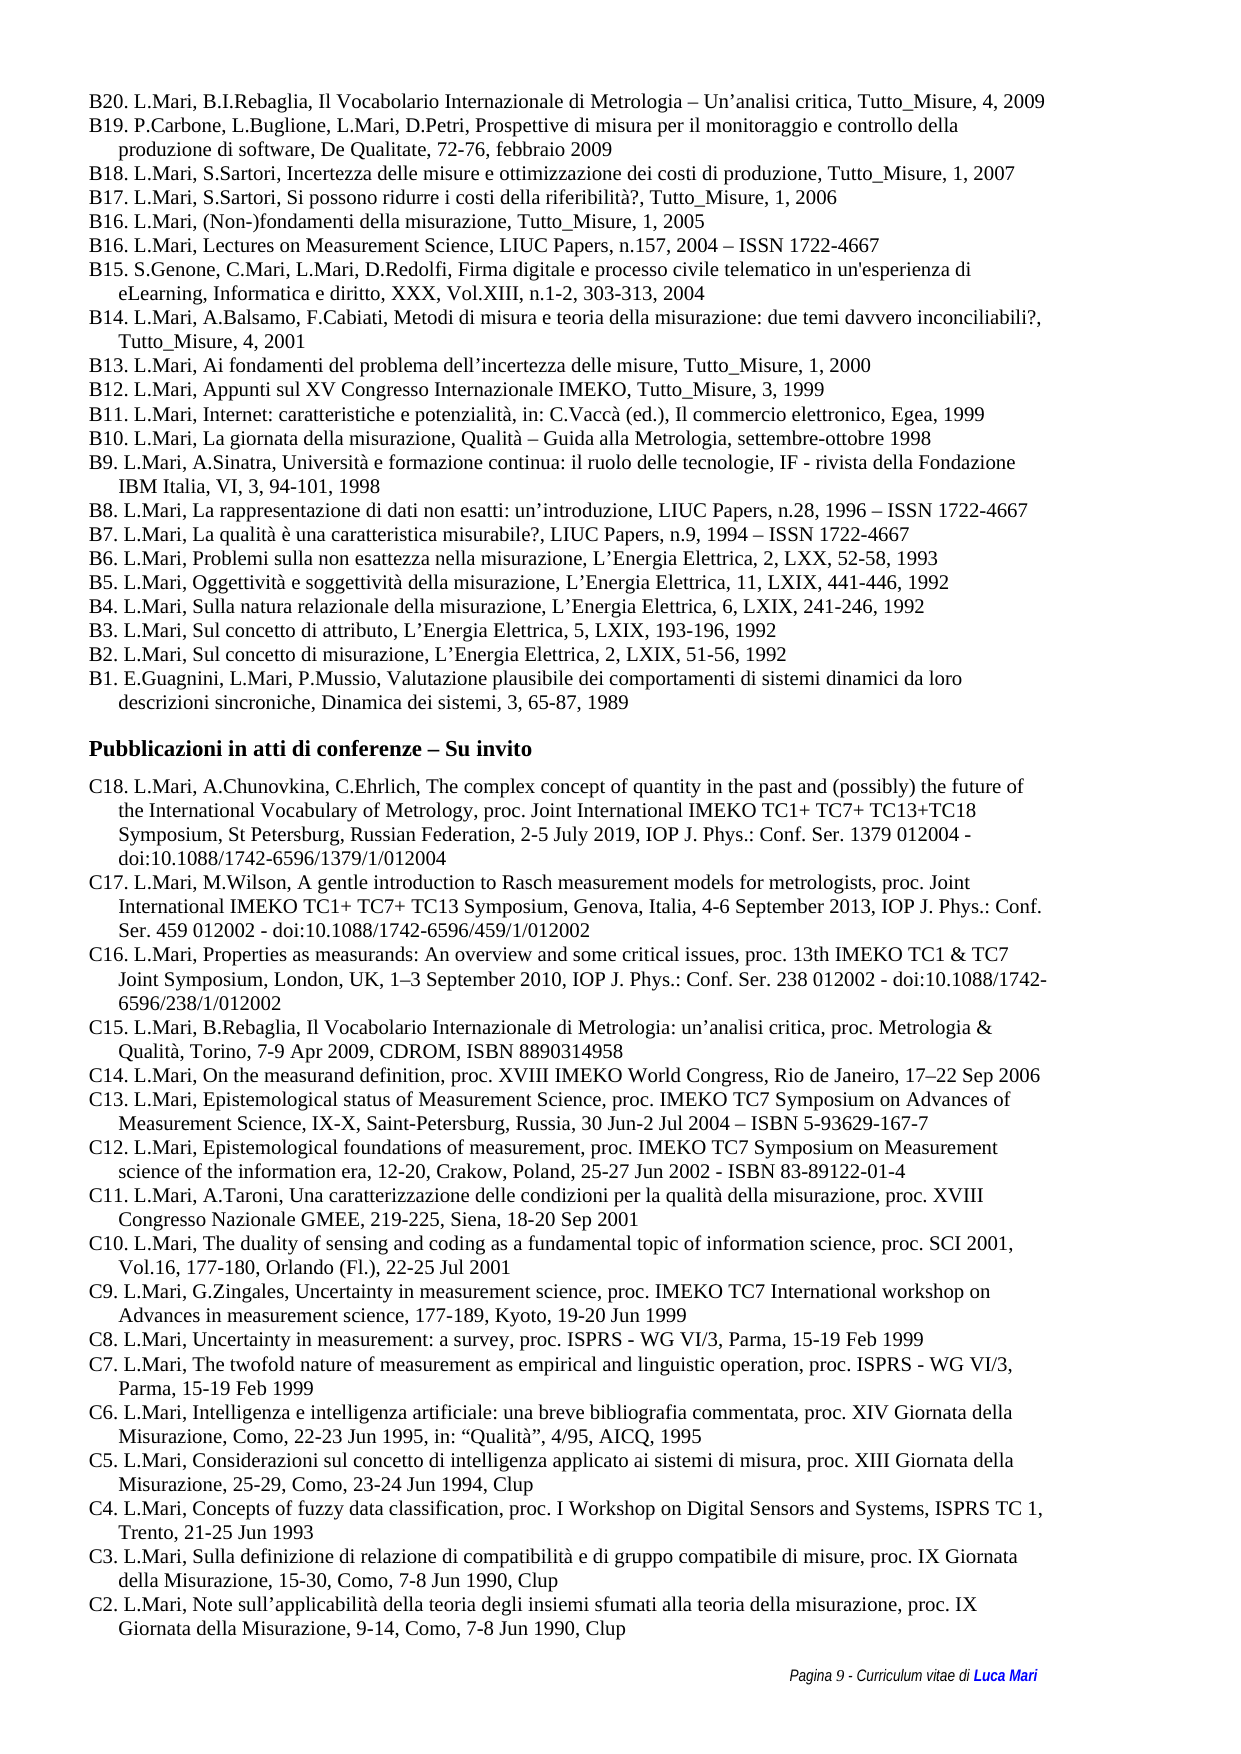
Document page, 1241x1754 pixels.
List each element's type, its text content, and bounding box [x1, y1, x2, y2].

text B6. L.Mari, Problemi sulla non esattezza nella misurazione, L’Energia Elettrica, 2, LXX, 52-58, 1993 [89, 546, 1053, 570]
text C5. L.Mari, Considerazioni sul concetto di intelligenza applicato ai sistemi di misura, proc. XIII Giornata della Misurazione, 25-29, Como, 23-24 Jun 1994, Clup [89, 1448, 1053, 1496]
text B17. L.Mari, S.Sartori, Si possono ridurre i costi della riferibilità?, Tutto_Misure, 1, 2006 [89, 185, 1053, 209]
text B19. P.Carbone, L.Buglione, L.Mari, D.Petri, Prospettive di misura per il monitoraggio e controllo della produzione di software, De Qualitate, 72-76, febbraio 2009 [89, 113, 1053, 161]
text C17. L.Mari, M.Wilson, A gentle introduction to Rasch measurement models for metrologists, proc. Joint International IMEKO TC1+ TC7+ TC13 Symposium, Genova, Italia, 4-6 September 2013, IOP J. Phys.: Conf. Ser. 459 012002 - doi:10.1088/1742-6596/459/1/012002 [89, 870, 1053, 942]
text C13. L.Mari, Epistemological status of Measurement Science, proc. IMEKO TC7 Symposium on Advances of Measurement Science, IX-X, Saint-Petersburg, Russia, 30 Jun-2 Jul 2004 – ISBN 5-93629-167-7 [89, 1087, 1053, 1135]
text B12. L.Mari, Appunti sul XV Congresso Internazionale IMEKO, Tutto_Misure, 3, 1999 [89, 377, 1053, 401]
text B16. L.Mari, Lectures on Measurement Science, LIUC Papers, n.157, 2004 – ISSN 1722-4667 [89, 233, 1053, 257]
text B11. L.Mari, Internet: caratteristiche e potenzialità, in: C.Vaccà (ed.), Il commercio elettronico, Egea, 1999 [89, 401, 1053, 426]
text B5. L.Mari, Oggettività e soggettività della misurazione, L’Energia Elettrica, 11, LXIX, 441-446, 1992 [89, 570, 1053, 594]
text C4. L.Mari, Concepts of fuzzy data classification, proc. I Workshop on Digital Sensors and Systems, ISPRS TC 1, Trento, 21-25 Jun 1993 [89, 1496, 1053, 1544]
text C6. L.Mari, Intelligenza e intelligenza artificiale: una breve bibliografia commentata, proc. XIV Giornata della Misurazione, Como, 22-23 Jun 1995, in: “Qualità”, 4/95, AICQ, 1995 [89, 1399, 1053, 1448]
text B1. E.Guagnini, L.Mari, P.Mussio, Valutazione plausibile dei comportamenti di sistemi dinamici da loro descrizioni sincroniche, Dinamica dei sistemi, 3, 65-87, 1989 [89, 666, 1053, 714]
text C8. L.Mari, Uncertainty in measurement: a survey, proc. ISPRS - WG VI/3, Parma, 15-19 Feb 1999 [89, 1327, 1053, 1351]
text B7. L.Mari, La qualità è una caratteristica misurabile?, LIUC Papers, n.9, 1994 – ISSN 1722-4667 [89, 522, 1053, 546]
text B9. L.Mari, A.Sinatra, Università e formazione continua: il ruolo delle tecnologie, IF - rivista della Fondazione IBM Italia, VI, 3, 94-101, 1998 [89, 449, 1053, 498]
text C16. L.Mari, Properties as measurands: An overview and some critical issues, proc. 13th IMEKO TC1 & TC7 Joint Symposium, London, UK, 1–3 September 2010, IOP J. Phys.: Conf. Ser. 238 012002 - doi:10.1088/1742-6596/238/1/012002 [89, 942, 1053, 1014]
text B8. L.Mari, La rappresentazione di dati non esatti: un’introduzione, LIUC Papers, n.28, 1996 – ISSN 1722-4667 [89, 498, 1053, 522]
text B16. L.Mari, (Non-)fondamenti della misurazione, Tutto_Misure, 1, 2005 [89, 209, 1053, 233]
text B13. L.Mari, Ai fondamenti del problema dell’incertezza delle misure, Tutto_Misure, 1, 2000 [89, 353, 1053, 377]
text C9. L.Mari, G.Zingales, Uncertainty in measurement science, proc. IMEKO TC7 International workshop on Advances in measurement science, 177-189, Kyoto, 19-20 Jun 1999 [89, 1279, 1053, 1327]
text C10. L.Mari, The duality of sensing and coding as a fundamental topic of information science, proc. SCI 2001, Vol.16, 177-180, Orlando (Fl.), 22-25 Jul 2001 [89, 1231, 1053, 1279]
text B14. L.Mari, A.Balsamo, F.Cabiati, Metodi di misura e teoria della misurazione: due temi davvero inconciliabili?, Tutto_Misure, 4, 2001 [89, 305, 1053, 353]
text C15. L.Mari, B.Rebaglia, Il Vocabolario Internazionale di Metrologia: un’analisi critica, proc. Metrologia & Qualità, Torino, 7-9 Apr 2009, CDROM, ISBN 8890314958 [89, 1014, 1053, 1063]
text C2. L.Mari, Note sull’applicabilità della teoria degli insiemi sfumati alla teoria della misurazione, proc. IX Giornata della Misurazione, 9-14, Como, 7-8 Jun 1990, Clup [89, 1592, 1053, 1640]
text C11. L.Mari, A.Taroni, Una caratterizzazione delle condizioni per la qualità della misurazione, proc. XVIII Congresso Nazionale GMEE, 219-225, Siena, 18-20 Sep 2001 [89, 1183, 1053, 1231]
text B4. L.Mari, Sulla natura relazionale della misurazione, L’Energia Elettrica, 6, LXIX, 241-246, 1992 [89, 594, 1053, 618]
text B3. L.Mari, Sul concetto di attributo, L’Energia Elettrica, 5, LXIX, 193-196, 1992 [89, 618, 1053, 642]
text B15. S.Genone, C.Mari, L.Mari, D.Redolfi, Firma digitale e processo civile telematico in un'esperienza di eLearning, Informatica e diritto, XXX, Vol.XIII, n.1-2, 303-313, 2004 [89, 257, 1053, 305]
text C3. L.Mari, Sulla definizione di relazione di compatibilità e di gruppo compatibile di misure, proc. IX Giornata della Misurazione, 15-30, Como, 7-8 Jun 1990, Clup [89, 1544, 1053, 1592]
text B2. L.Mari, Sul concetto di misurazione, L’Energia Elettrica, 2, LXIX, 51-56, 1992 [89, 642, 1053, 666]
text B20. L.Mari, B.I.Rebaglia, Il Vocabolario Internazionale di Metrologia – Un’analisi critica, Tutto_Misure, 4, 2009 [89, 89, 1053, 113]
text C18. L.Mari, A.Chunovkina, C.Ehrlich, The complex concept of quantity in the past and (possibly) the future of the International Vocabulary of Metrology, proc. Joint International IMEKO TC1+ TC7+ TC13+TC18 Symposium, St Petersburg, Russian Federation, 2-5 July 2019, IOP J. Phys.: Conf. Ser. 1379 012004 - doi:10.1088/1742-6596/1379/1/012004 [89, 774, 1053, 870]
text C12. L.Mari, Epistemological foundations of measurement, proc. IMEKO TC7 Symposium on Measurement science of the information era, 12-20, Crakow, Poland, 25-27 Jun 2002 - ISBN 83-89122-01-4 [89, 1135, 1053, 1183]
text C7. L.Mari, The twofold nature of measurement as empirical and linguistic operation, proc. ISPRS - WG VI/3, Parma, 15-19 Feb 1999 [89, 1351, 1053, 1399]
subtitle Pubblicazioni in atti di conferenze – Su invito [89, 735, 1053, 761]
text B10. L.Mari, La giornata della misurazione, Qualità – Guida alla Metrologia, settembre-ottobre 1998 [89, 426, 1053, 449]
text C14. L.Mari, On the measurand definition, proc. XVIII IMEKO World Congress, Rio de Janeiro, 17–22 Sep 2006 [89, 1063, 1053, 1087]
text B18. L.Mari, S.Sartori, Incertezza delle misure e ottimizzazione dei costi di produzione, Tutto_Misure, 1, 2007 [89, 161, 1053, 185]
